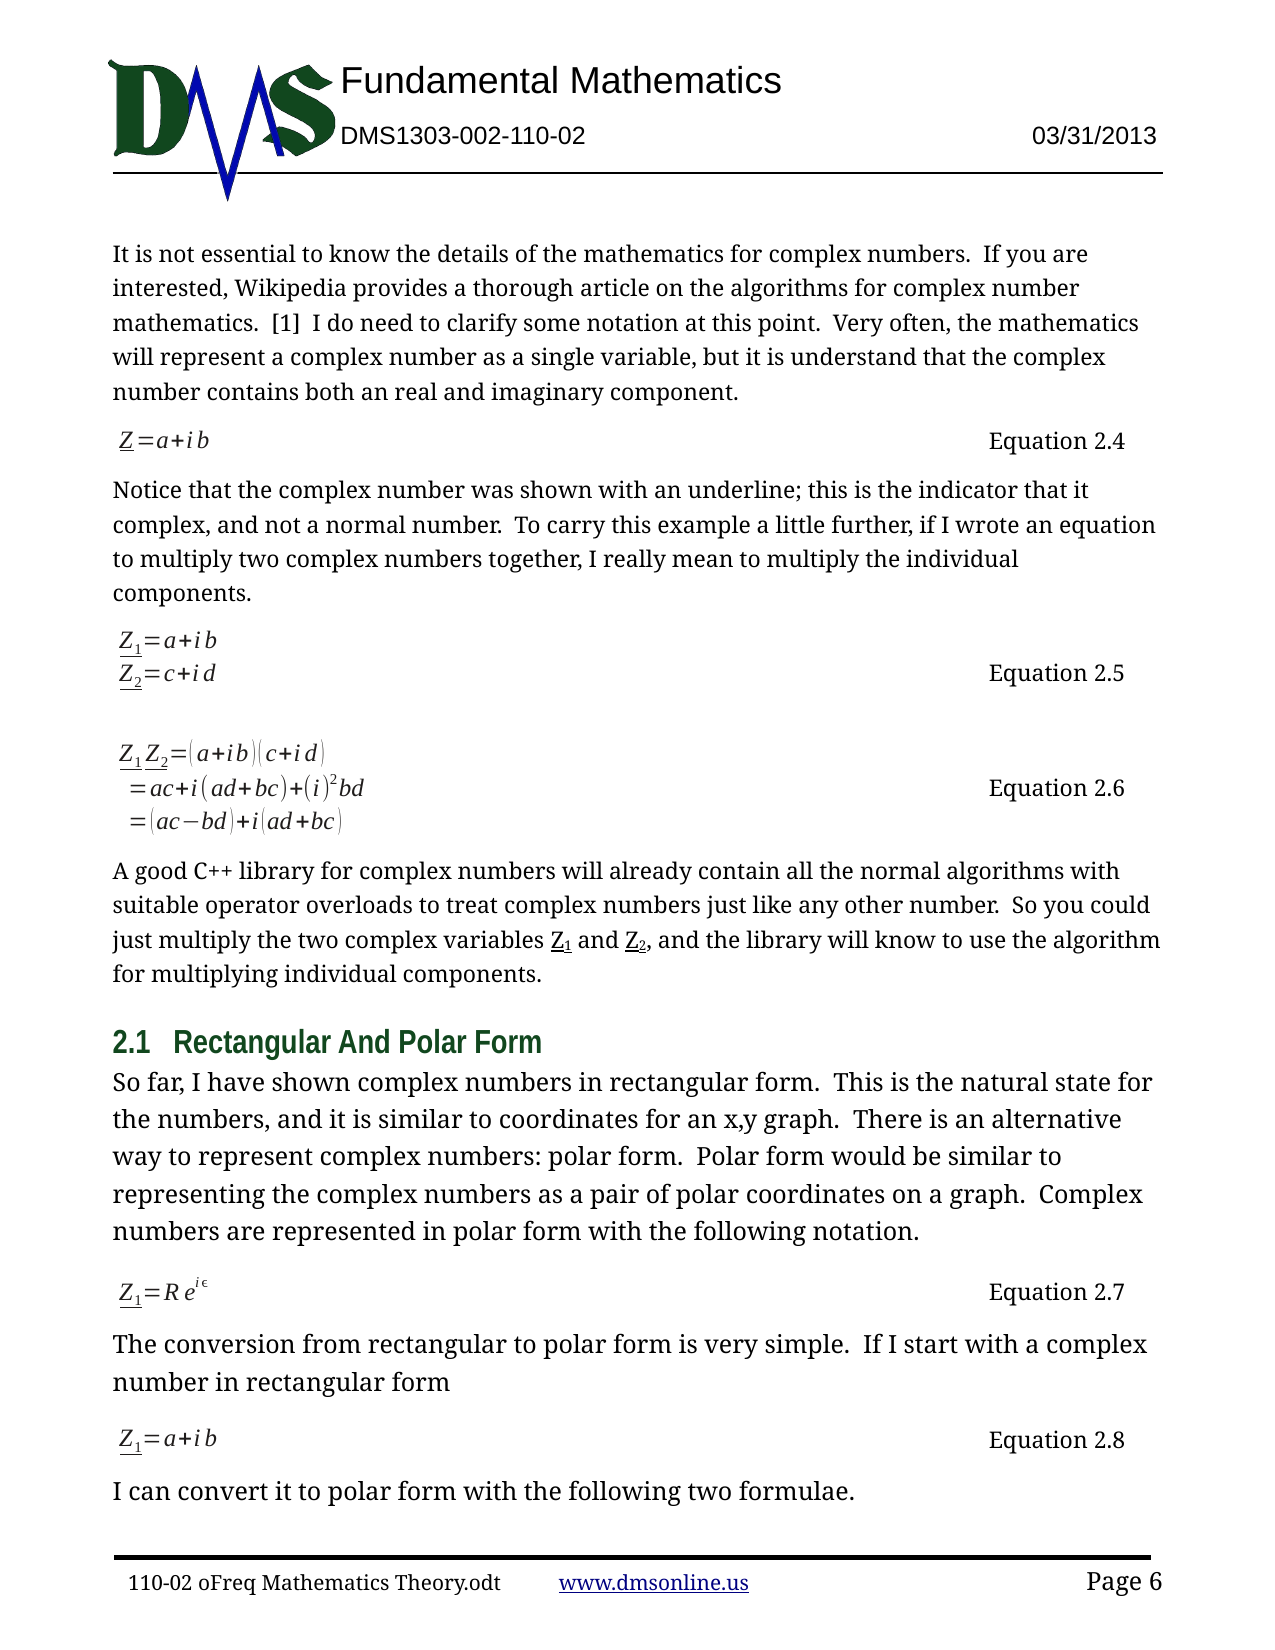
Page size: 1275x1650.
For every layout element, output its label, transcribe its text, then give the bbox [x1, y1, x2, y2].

text A good C++ library for complex numbers will already contain all the normal algorithms with suitable operator overloads to treat complex numbers just like any other number. So you could just multiply the two complex variables Z1 and Z2, and the library will know to use the algorithm for multiplying individual components. [112, 855, 1162, 989]
text Equation 2.6 [112, 738, 1162, 837]
text Equation 2.7 [112, 1274, 1162, 1309]
text Equation 2.5 [112, 627, 1162, 719]
text It is not essential to know the details of the mathematics for complex numbers. If you are interested, Wikipedia provides a thorough article on the algorithms for complex number mathematics. [1] I do need to clarify some notation at this point. Very often, the mathematics will represent a complex number as a single variable, but it is understand that the complex number contains both an real and imaginary component. [112, 238, 1162, 407]
picture [105, 56, 338, 204]
text Equation 2.8 [112, 1424, 1162, 1456]
text The conversion from rectangular to polar form is very simple. If I start with a complex number in rectangular form [112, 1327, 1162, 1398]
text Notice that the complex number was shown with an underline; this is the indicator that it complex, and not a normal number. To carry this example a little further, if I wrote an equation to multiply two complex numbers together, I really mean to multiply the individual components. [112, 474, 1162, 608]
text Equation 2.4 [112, 425, 1162, 456]
text So far, I have shown complex numbers in rectangular form. This is the natural state for the numbers, and it is similar to coordinates for an x,y graph. There is an alternative way to represent complex numbers: polar form. Polar form would be similar to representing the complex numbers as a pair of polar coordinates on a graph. Complex numbers are represented in polar form with the following notation. [112, 1064, 1162, 1248]
subtitle Rectangular and Polar Form [112, 1022, 1162, 1061]
text I can convert it to polar form with the following two formulae. [112, 1474, 1162, 1508]
